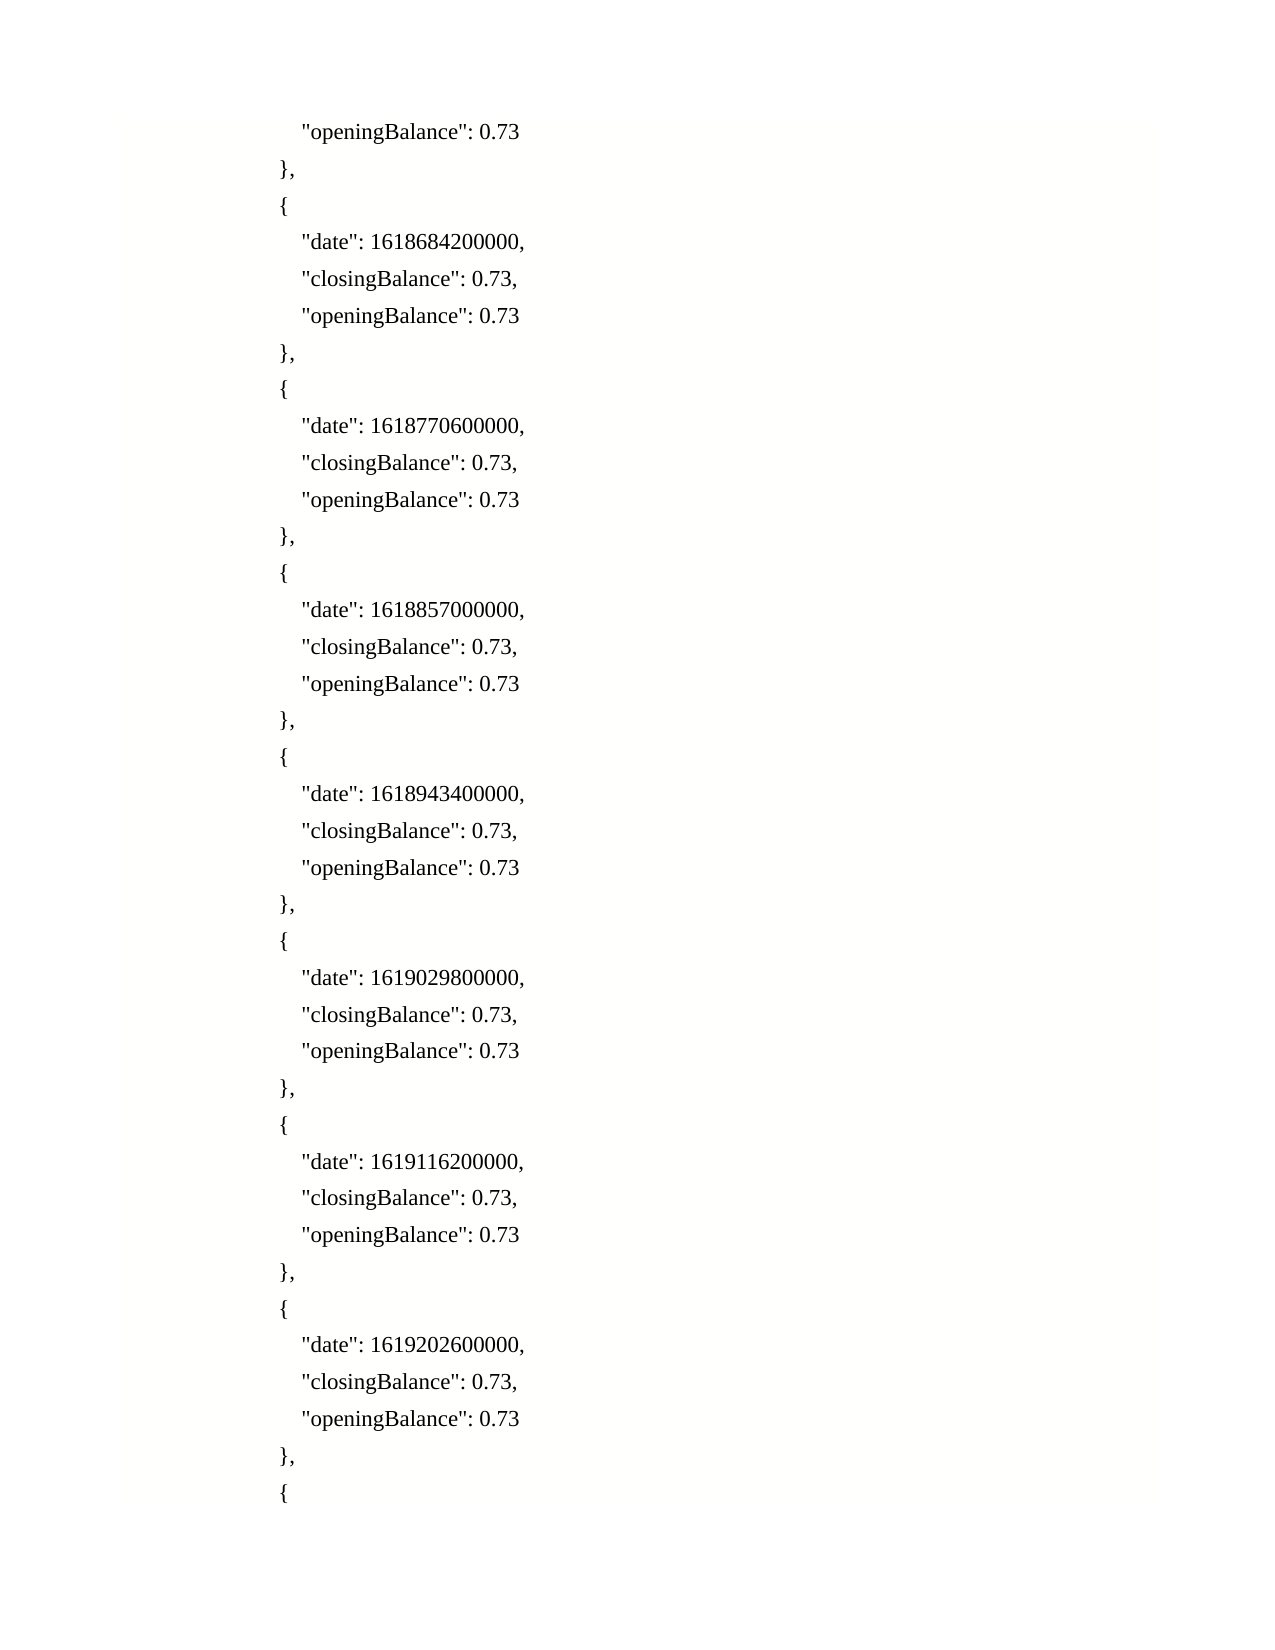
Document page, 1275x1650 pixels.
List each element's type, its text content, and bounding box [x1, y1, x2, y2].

text "openingBalance": 0.73 [118, 1221, 1157, 1248]
text "openingBalance": 0.73 [118, 1037, 1157, 1064]
text "closingBalance": 0.73, [118, 1184, 1157, 1211]
text "openingBalance": 0.73 [118, 486, 1157, 512]
text "openingBalance": 0.73 [118, 853, 1157, 880]
text "date": 1618943400000, [118, 780, 1157, 806]
text { [118, 743, 1157, 769]
text "closingBalance": 0.73, [118, 449, 1157, 475]
text "closingBalance": 0.73, [118, 1368, 1157, 1395]
text }, [118, 339, 1157, 365]
text }, [118, 1258, 1157, 1284]
text "openingBalance": 0.73 [118, 670, 1157, 696]
text "openingBalance": 0.73 [118, 118, 1157, 144]
text }, [118, 1442, 1157, 1468]
text { [118, 927, 1157, 953]
text }, [118, 1074, 1157, 1101]
text "openingBalance": 0.73 [118, 302, 1157, 328]
text "date": 1618857000000, [118, 596, 1157, 622]
text { [118, 192, 1157, 218]
text { [118, 1295, 1157, 1321]
text }, [118, 155, 1157, 181]
text { [118, 1479, 1157, 1505]
text "date": 1619029800000, [118, 964, 1157, 990]
text "openingBalance": 0.73 [118, 1405, 1157, 1431]
text { [118, 376, 1157, 402]
text "date": 1618770600000, [118, 412, 1157, 439]
text }, [118, 706, 1157, 733]
text "date": 1619116200000, [118, 1148, 1157, 1174]
text "closingBalance": 0.73, [118, 633, 1157, 659]
text "date": 1618684200000, [118, 228, 1157, 255]
text }, [118, 523, 1157, 549]
text { [118, 559, 1157, 586]
text }, [118, 890, 1157, 917]
text "closingBalance": 0.73, [118, 1001, 1157, 1027]
text "closingBalance": 0.73, [118, 817, 1157, 843]
text "closingBalance": 0.73, [118, 265, 1157, 292]
text { [118, 1111, 1157, 1137]
text "date": 1619202600000, [118, 1332, 1157, 1358]
